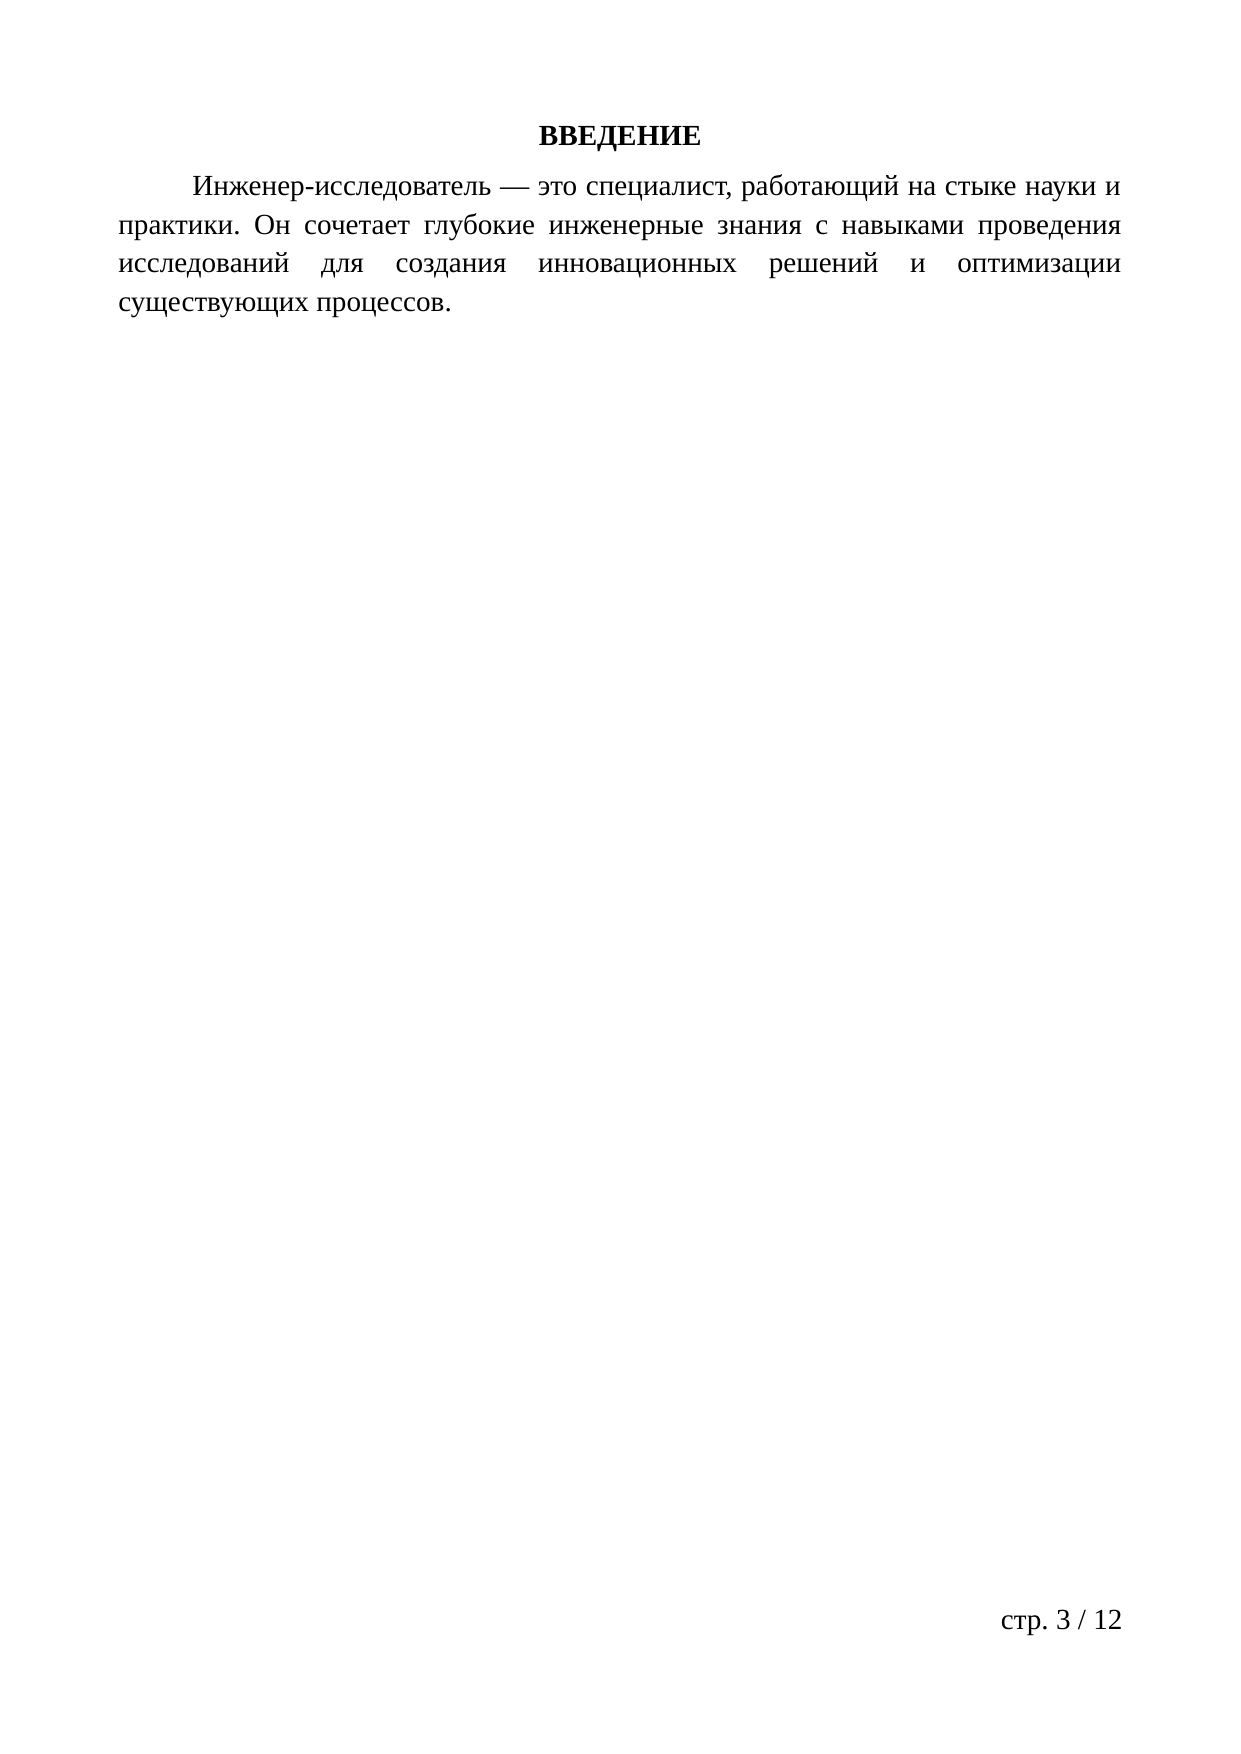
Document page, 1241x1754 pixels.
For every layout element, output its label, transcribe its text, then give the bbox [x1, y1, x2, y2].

subtitle ВВЕДЕНИЕ [118, 118, 1122, 152]
text Инженер-исследователь — это специалист, работающий на стыке науки и практики. Он сочетает глубокие инженерные знания с навыками проведения исследований для создания инновационных решений и оптимизации существующих процессов. [118, 168, 1122, 318]
